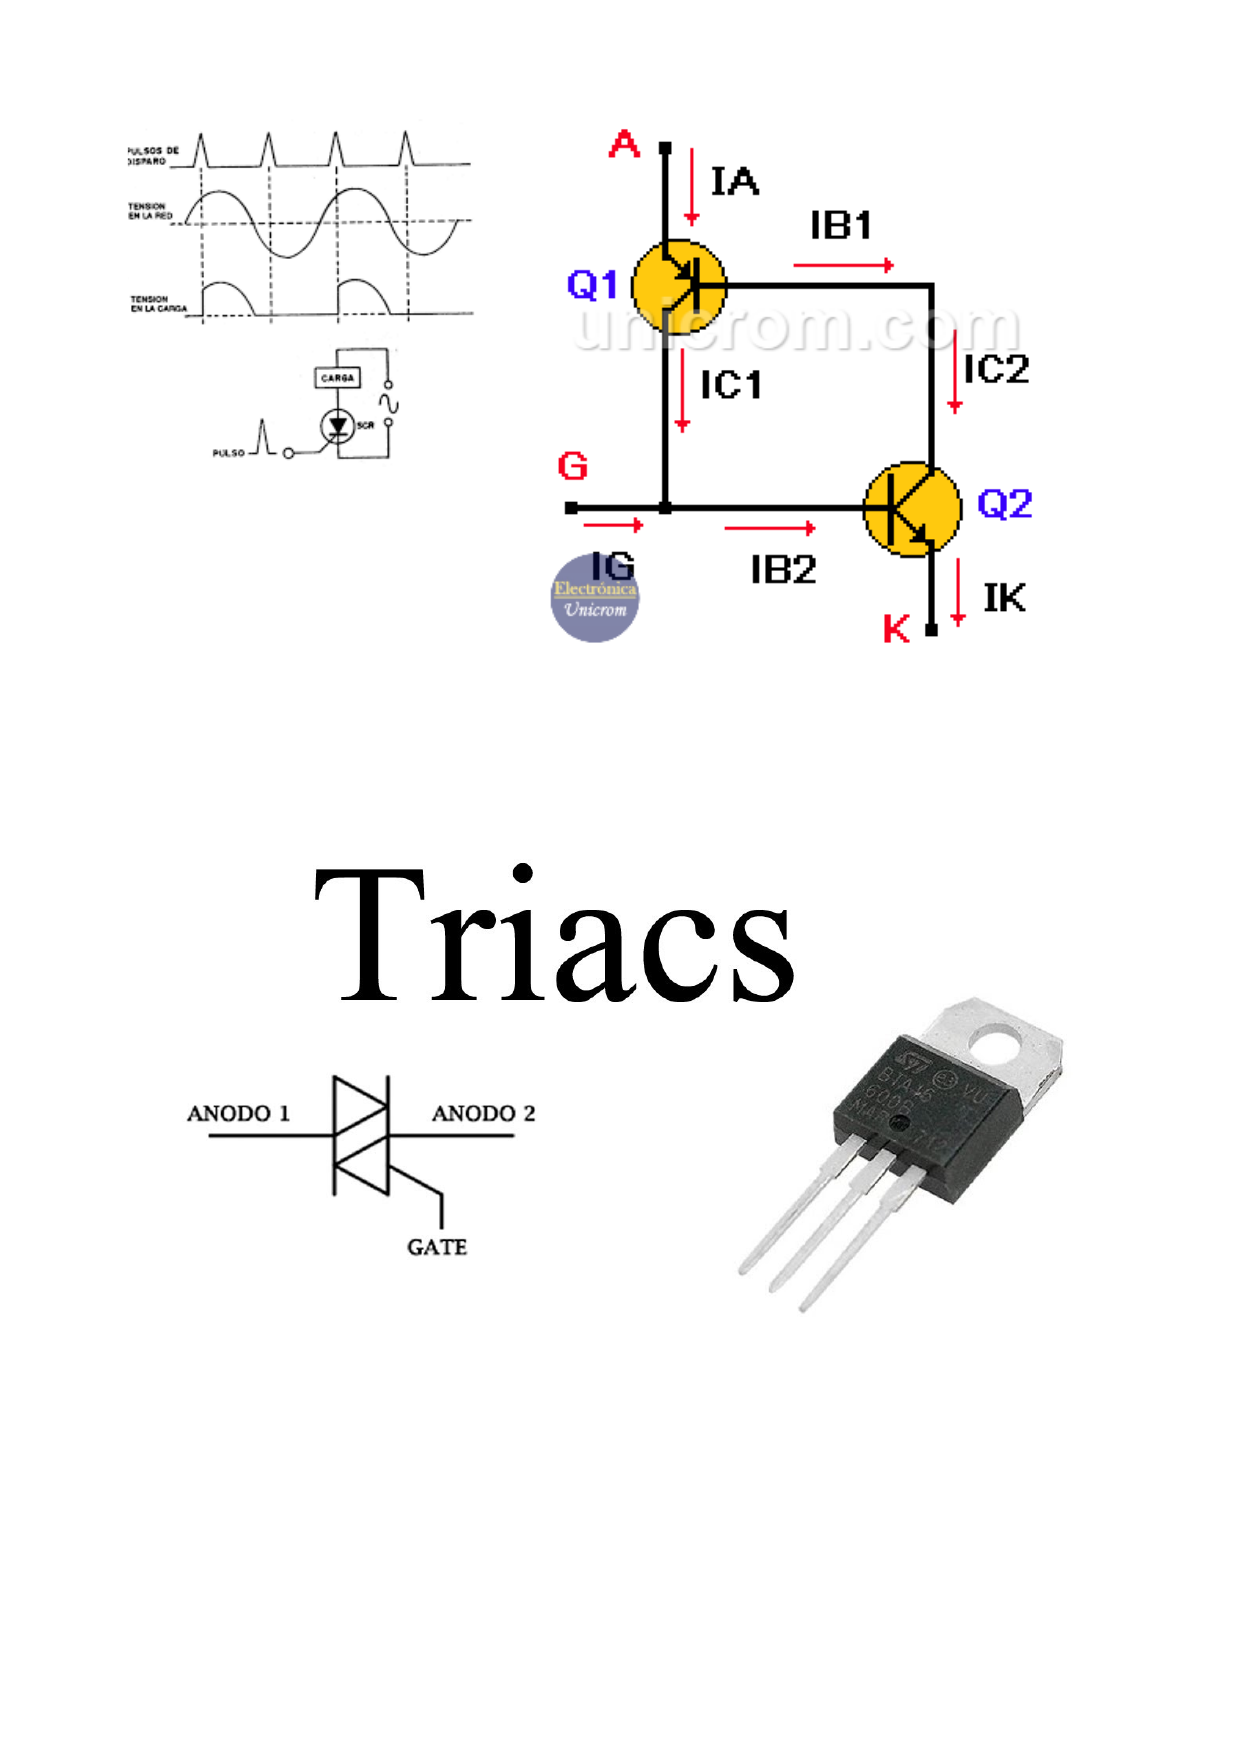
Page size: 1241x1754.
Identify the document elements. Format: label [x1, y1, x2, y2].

picture [118, 808, 1123, 1373]
picture [127, 118, 482, 467]
picture [548, 117, 1043, 646]
